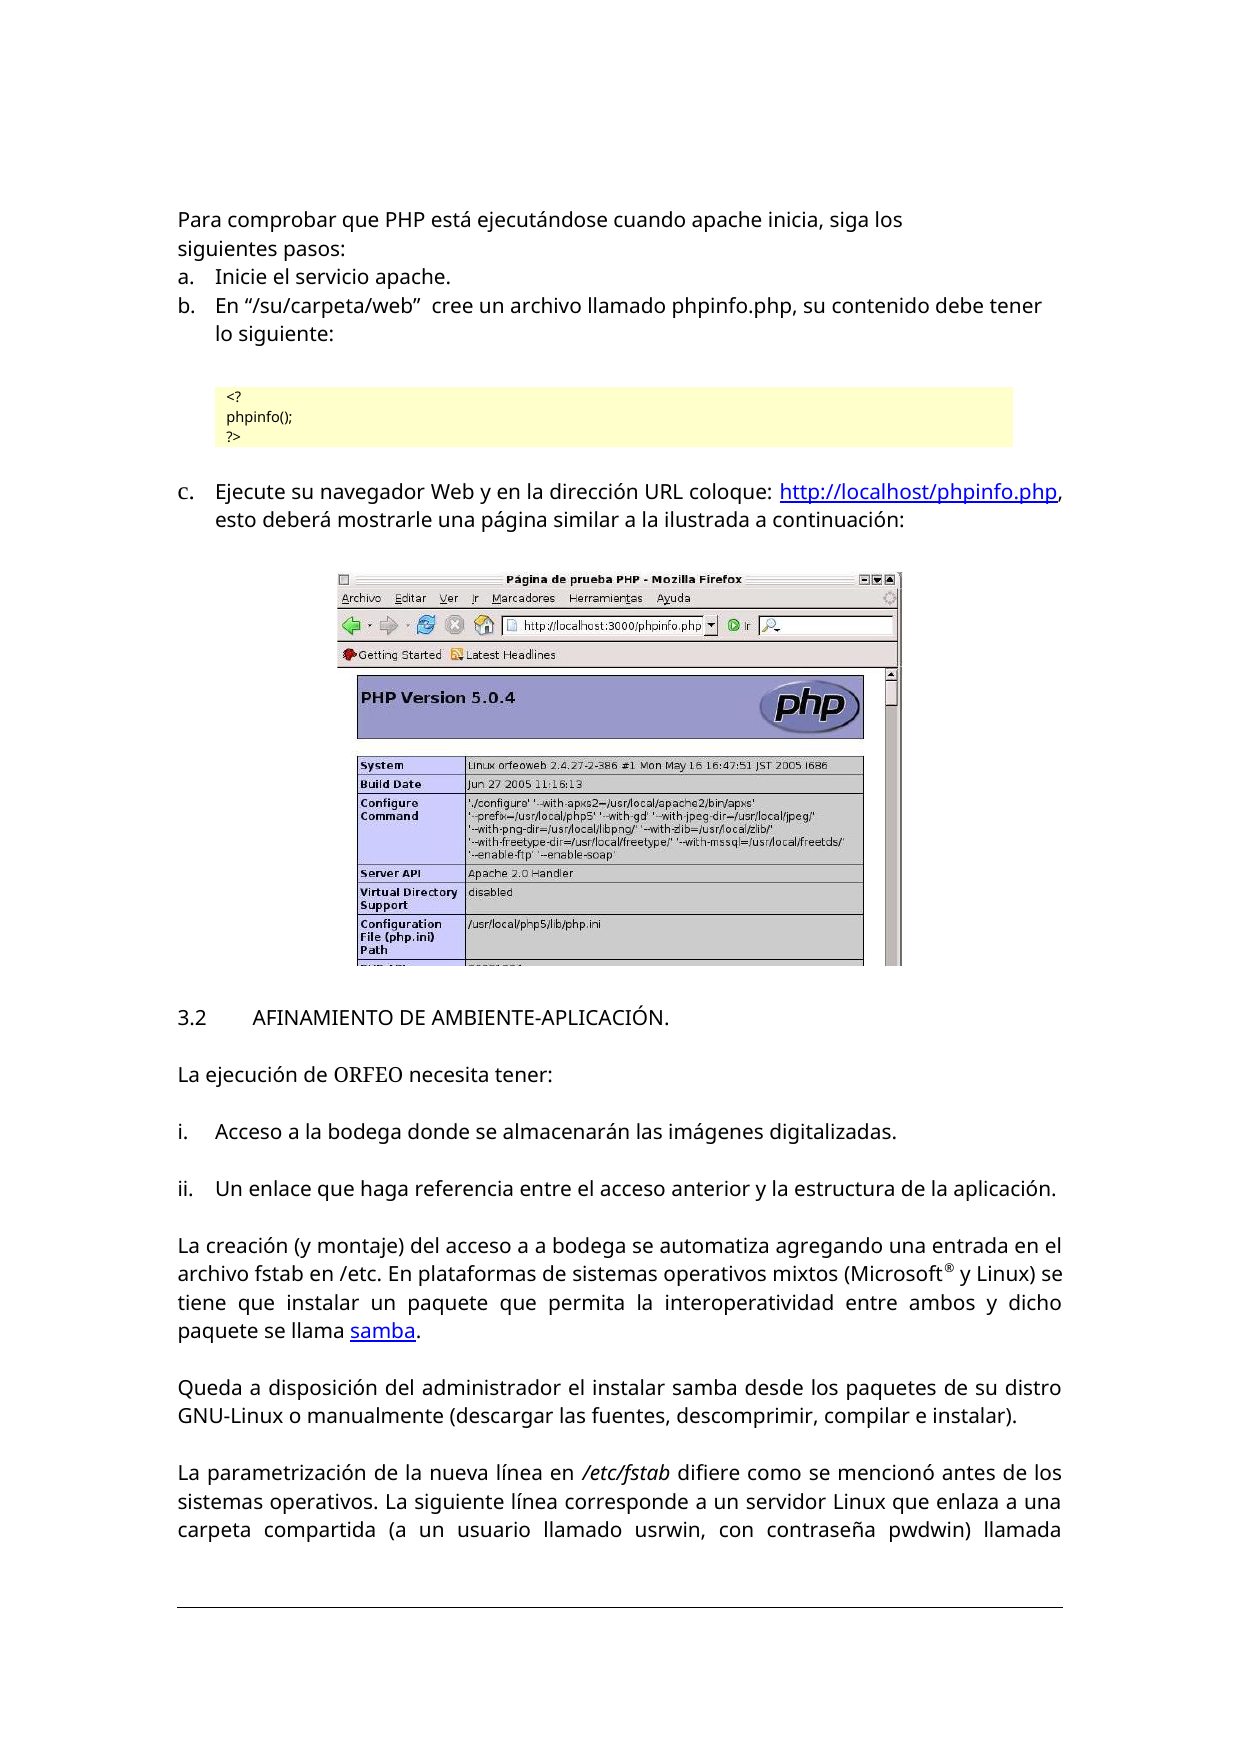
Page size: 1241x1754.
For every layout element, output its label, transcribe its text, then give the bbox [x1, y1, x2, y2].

list AFINAMIENTO DE AMBIENTE-APLICACIÓN. [177, 1003, 1063, 1032]
table_header <? phpinfo(); ?> [215, 387, 1013, 447]
list Ejecute su navegador Web y en la dirección URL coloque: http://localhost/phpinfo.php, esto deberá mostrarle una página similar a la ilustrada a continuación: [177, 477, 1063, 534]
list En “/su/carpeta/web” cree un archivo llamado phpinfo.php, su contenido debe tener lo siguiente: [177, 291, 1063, 348]
list Inicie el servicio apache. [177, 262, 1063, 291]
list Un enlace que haga referencia entre el acceso anterior y la estructura de la aplicación. [177, 1174, 1063, 1202]
picture [337, 571, 903, 966]
text Queda a disposición del administrador el instalar samba desde los paquetes de su distro GNU-Linux o manualmente (descargar las fuentes, descomprimir, compilar e instalar). [177, 1373, 1063, 1430]
text La ejecución de ORFEO necesita tener: [177, 1060, 1063, 1089]
text Para comprobar que PHP está ejecutándose cuando apache inicia, siga los siguientes pasos: [177, 206, 1004, 262]
list Acceso a la bodega donde se almacenarán las imágenes digitalizadas. [177, 1117, 1063, 1146]
text La parametrización de la nueva línea en /etc/fstab difiere como se mencionó antes de los sistemas operativos. La siguiente línea corresponde a un servidor Linux que enlaza a una carpeta compartida (a un usuario llamado usrwin, con contraseña pwdwin) llamada [177, 1458, 1063, 1544]
text La creación (y montaje) del acceso a a bodega se automatiza agregando una entrada en el archivo fstab en /etc. En plataformas de sistemas operativos mixtos (Microsoft® y Linux) se tiene que instalar un paquete que permita la interoperatividad entre ambos y dicho paquete se llama samba. [177, 1231, 1063, 1345]
